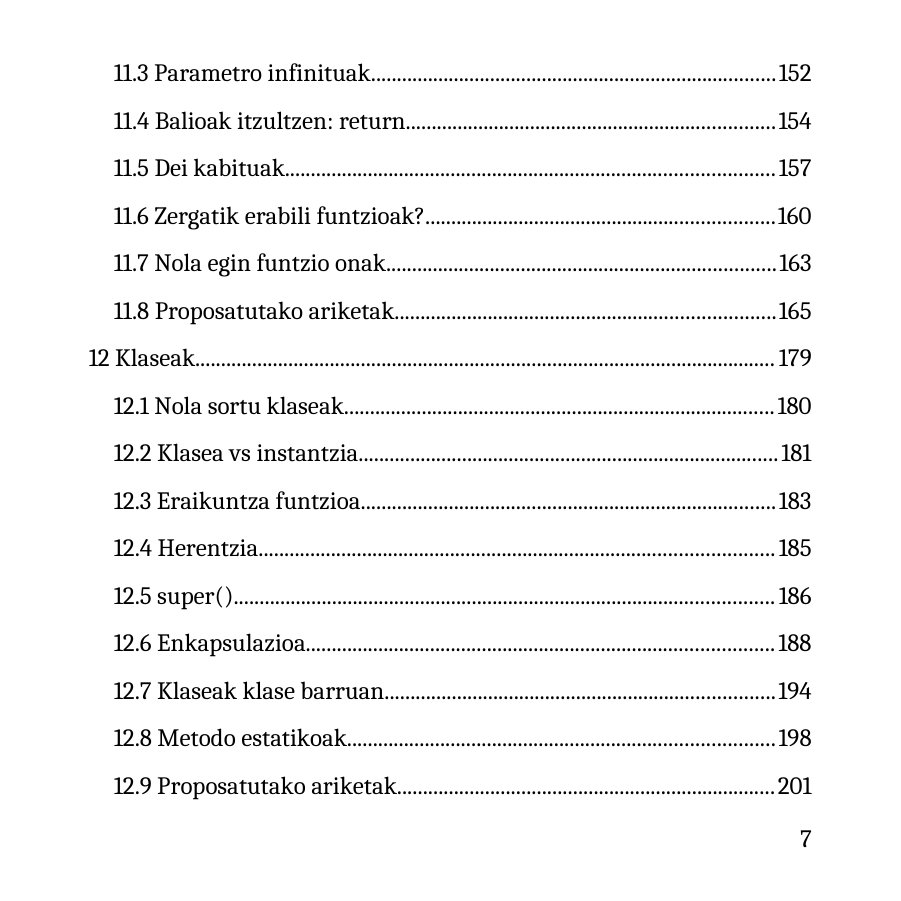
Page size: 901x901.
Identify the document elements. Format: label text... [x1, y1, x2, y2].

text 12 Klaseak 179 [89, 344, 811, 373]
text 12.3 Eraikuntza funtzioa 183 [114, 487, 811, 515]
text 11.3 Parametro infinituak 152 [114, 59, 811, 88]
text 12.1 Nola sortu klaseak 180 [114, 392, 811, 420]
text 12.2 Klasea vs instantzia 181 [114, 439, 811, 468]
text 12.8 Metodo estatikoak 198 [114, 724, 811, 753]
text 12.9 Proposatutako ariketak 201 [114, 772, 811, 800]
text 12.4 Herentzia 185 [114, 534, 811, 563]
text 11.8 Proposatutako ariketak 165 [114, 297, 811, 325]
text 11.7 Nola egin funtzio onak 163 [114, 249, 811, 278]
text 12.7 Klaseak klase barruan 194 [114, 677, 811, 705]
text 11.5 Dei kabituak 157 [114, 154, 811, 183]
text 11.4 Balioak itzultzen: return 154 [114, 107, 811, 135]
text 11.6 Zergatik erabili funtzioak? 160 [114, 202, 811, 230]
text 12.5 super() 186 [114, 582, 811, 610]
text 12.6 Enkapsulazioa 188 [114, 629, 811, 658]
